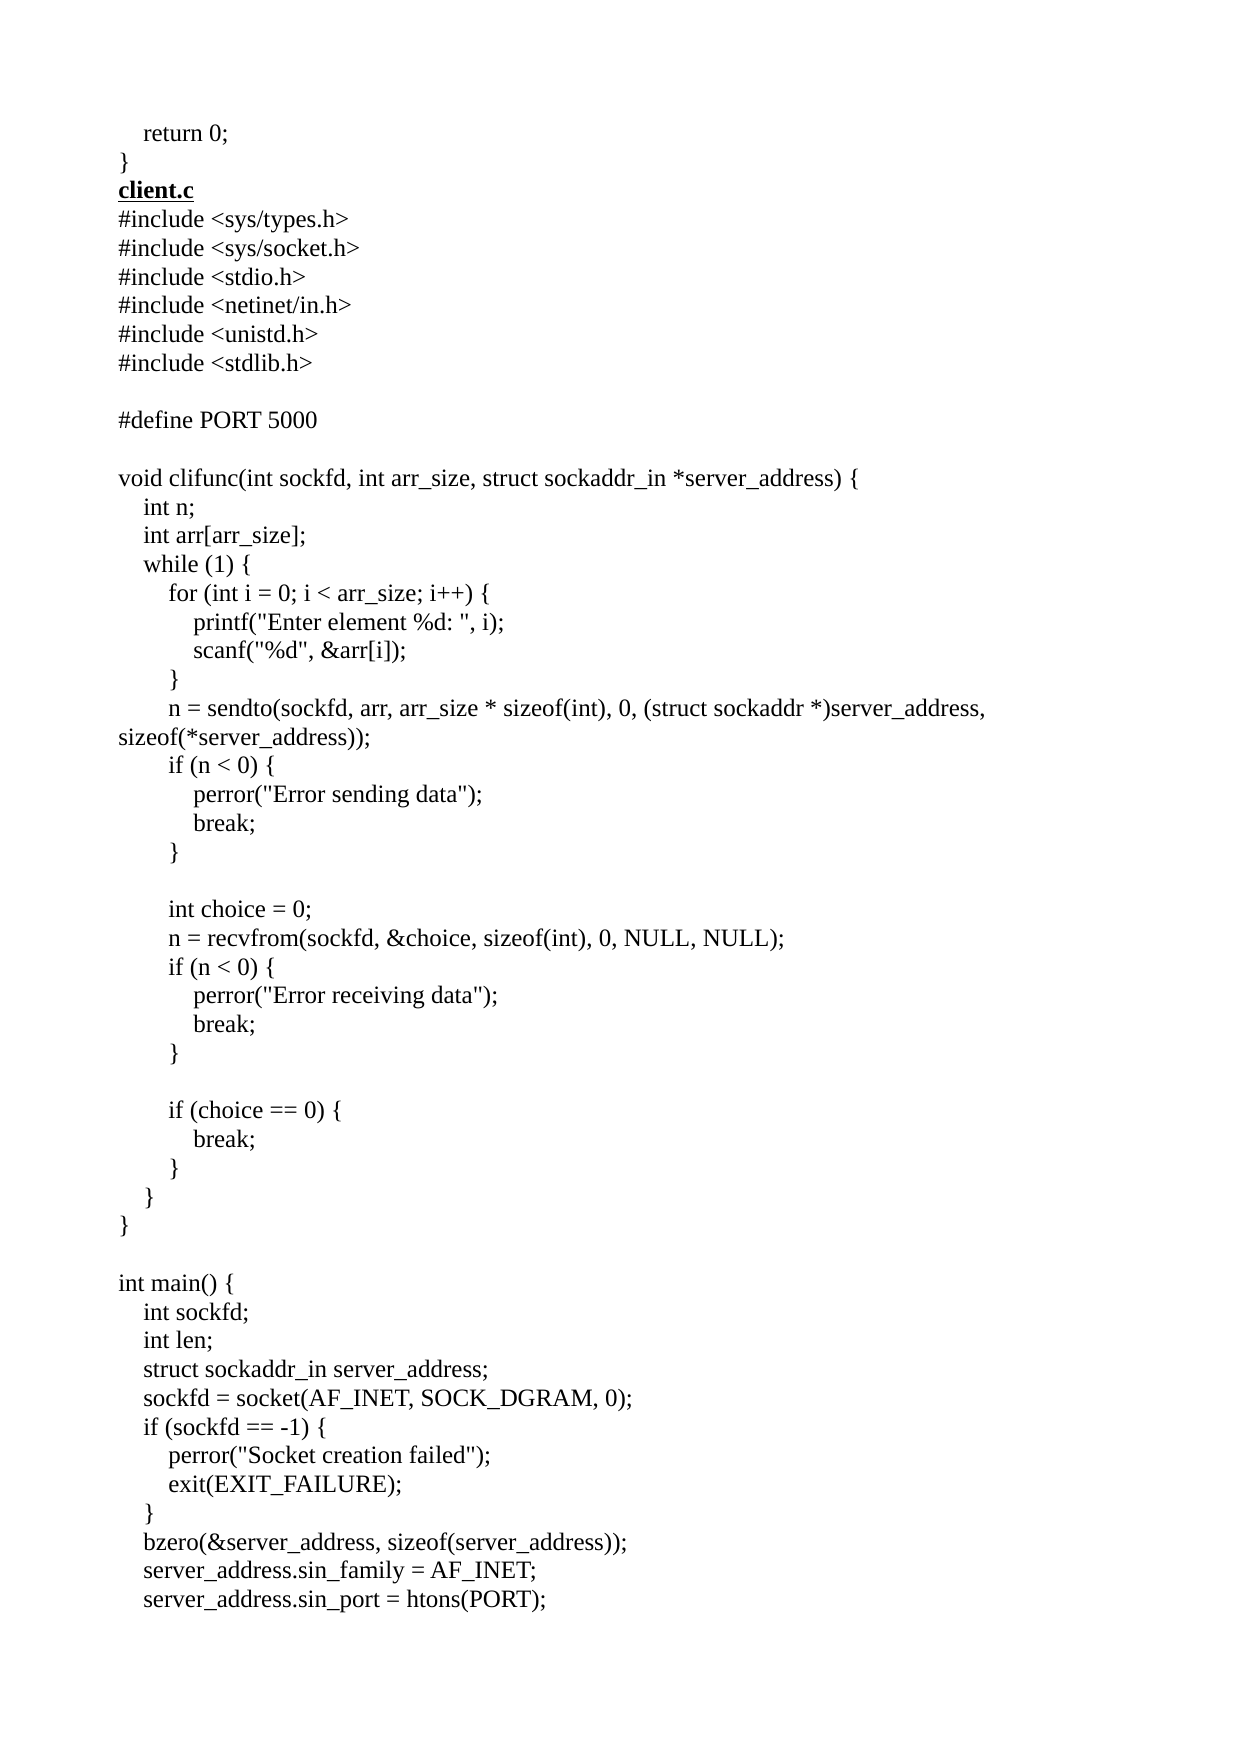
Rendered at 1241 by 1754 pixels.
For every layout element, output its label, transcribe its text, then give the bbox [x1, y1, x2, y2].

text if (n < 0) { [118, 952, 1122, 981]
text #include <stdlib.h> [118, 348, 1122, 377]
text } [118, 1211, 1122, 1239]
text int len; [118, 1326, 1122, 1354]
text for (int i = 0; i < arr_size; i++) { [118, 578, 1122, 607]
text client.c [118, 176, 1122, 204]
text #define PORT 5000 [118, 406, 1122, 434]
text exit(EXIT_FAILURE); [118, 1469, 1122, 1498]
text void clifunc(int sockfd, int arr_size, struct sockaddr_in *server_address) { [118, 463, 1122, 492]
text return 0; [118, 118, 1122, 147]
text } [118, 147, 1122, 176]
text break; [118, 1009, 1122, 1038]
text #include <stdio.h> [118, 262, 1122, 291]
text } [118, 1038, 1122, 1067]
text if (n < 0) { [118, 751, 1122, 779]
text perror("Error sending data"); [118, 779, 1122, 808]
text server_address.sin_port = htons(PORT); [118, 1584, 1122, 1613]
text break; [118, 808, 1122, 837]
text #include <sys/socket.h> [118, 233, 1122, 262]
text } [118, 664, 1122, 693]
text } [118, 1498, 1122, 1527]
text bzero(&server_address, sizeof(server_address)); [118, 1527, 1122, 1556]
text } [118, 1182, 1122, 1211]
text int n; [118, 492, 1122, 521]
text n = recvfrom(sockfd, &choice, sizeof(int), 0, NULL, NULL); [118, 923, 1122, 952]
text sockfd = socket(AF_INET, SOCK_DGRAM, 0); [118, 1383, 1122, 1412]
text int sockfd; [118, 1297, 1122, 1326]
text perror("Error receiving data"); [118, 981, 1122, 1009]
text int choice = 0; [118, 894, 1122, 923]
text } [118, 837, 1122, 866]
text server_address.sin_family = AF_INET; [118, 1556, 1122, 1584]
text #include <sys/types.h> [118, 204, 1122, 233]
text break; [118, 1124, 1122, 1153]
text n = sendto(sockfd, arr, arr_size * sizeof(int), 0, (struct sockaddr *)server_address, sizeof(*server_address)); [118, 693, 1122, 751]
text int main() { [118, 1268, 1122, 1297]
text if (choice == 0) { [118, 1096, 1122, 1124]
text perror("Socket creation failed"); [118, 1441, 1122, 1469]
text scanf("%d", &arr[i]); [118, 636, 1122, 664]
text #include <unistd.h> [118, 319, 1122, 348]
text while (1) { [118, 549, 1122, 578]
text if (sockfd == -1) { [118, 1412, 1122, 1441]
text } [118, 1153, 1122, 1182]
text int arr[arr_size]; [118, 521, 1122, 549]
text struct sockaddr_in server_address; [118, 1354, 1122, 1383]
text printf("Enter element %d: ", i); [118, 607, 1122, 636]
text #include <netinet/in.h> [118, 291, 1122, 319]
